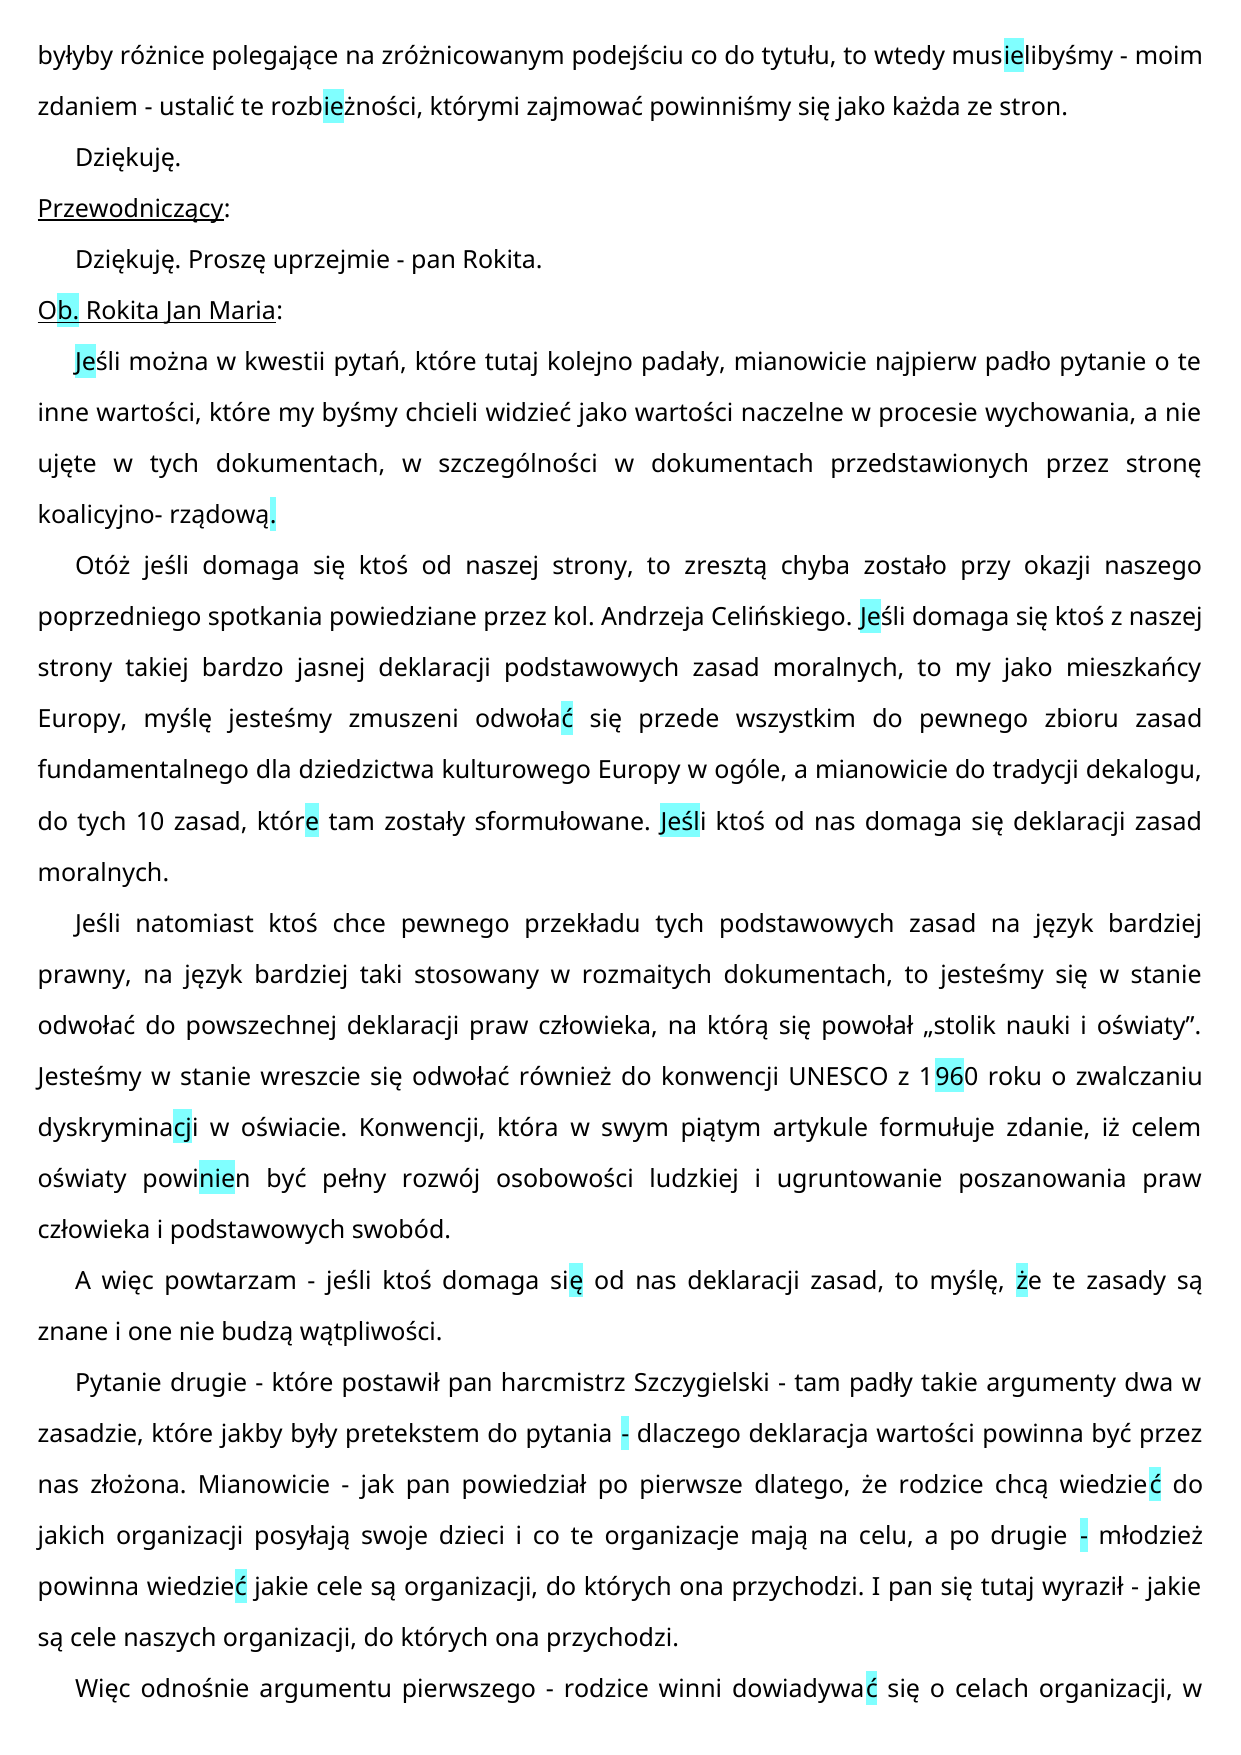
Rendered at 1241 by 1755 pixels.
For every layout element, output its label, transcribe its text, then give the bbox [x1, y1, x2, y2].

text Otóż jeśli domaga się ktoś od naszej strony, to zresztą chyba zostało przy okazji naszego poprzedniego spotkania powiedziane przez kol. Andrzeja Celińskiego. Jeśli domaga się ktoś z naszej strony takiej bardzo jasnej deklaracji podstawowych zasad moralnych, to my jako mieszkańcy Europy, myślę jesteśmy zmuszeni odwołać się przede wszystkim do pewnego zbioru zasad fundamentalnego dla dziedzictwa kulturowego Europy w ogóle, a mianowicie do tradycji dekalogu, do tych 10 zasad, które tam zostały sformułowane. Jeśli ktoś od nas domaga się deklaracji zasad moralnych. [37, 548, 1203, 888]
text Przewodniczący: [37, 191, 1203, 225]
text Jeśli można w kwestii pytań, które tutaj kolejno padały, mianowicie najpierw padło pytanie o te inne wartości, które my byśmy chcieli widzieć jako wartości naczelne w procesie wychowania, a nie ujęte w tych dokumentach, w szczególności w dokumentach przedstawionych przez stronę koalicyjno- rządową. [37, 344, 1203, 531]
text Dziękuję. Proszę uprzejmie - pan Rokita. [37, 242, 1203, 276]
text Ob. Rokita Jan Maria: [37, 293, 1203, 327]
text A więc powtarzam - jeśli ktoś domaga się od nas deklaracji zasad, to myślę, że te zasady są znane i one nie budzą wątpliwości. [37, 1262, 1203, 1348]
text Jeśli natomiast ktoś chce pewnego przekładu tych podstawowych zasad na język bardziej prawny, na język bardziej taki stosowany w rozmaitych dokumentach, to jesteśmy się w stanie odwołać do powszechnej deklaracji praw człowieka, na którą się powołał „stolik nauki i oświaty”. Jesteśmy w stanie wreszcie się odwołać również do konwencji UNESCO z 1960 roku o zwalczaniu dyskryminacji w oświacie. Konwencji, która w swym piątym artykule formułuje zdanie, iż celem oświaty powinien być pełny rozwój osobowości ludzkiej i ugruntowanie poszanowania praw człowieka i podstawowych swobód. [37, 905, 1203, 1246]
text byłyby różnice polegające na zróżnicowanym podejściu co do tytułu, to wtedy musielibyśmy - moim zdaniem - ustalić te rozbieżności, którymi zajmować powinniśmy się jako każda ze stron. [37, 37, 1203, 123]
text Więc odnośnie argumentu pierwszego - rodzice winni dowiadywać się o celach organizacji, w [37, 1671, 1203, 1705]
text Dziękuję. [37, 139, 1203, 174]
text Pytanie drugie - które postawił pan harcmistrz Szczygielski - tam padły takie argumenty dwa w zasadzie, które jakby były pretekstem do pytania - dlaczego deklaracja wartości powinna być przez nas złożona. Mianowicie - jak pan powiedział po pierwsze dlatego, że rodzice chcą wiedzieć do jakich organizacji posyłają swoje dzieci i co te organizacje mają na celu, a po drugie - młodzież powinna wiedzieć jakie cele są organizacji, do których ona przychodzi. I pan się tutaj wyraził - jakie są cele naszych organizacji, do których ona przychodzi. [37, 1364, 1203, 1654]
